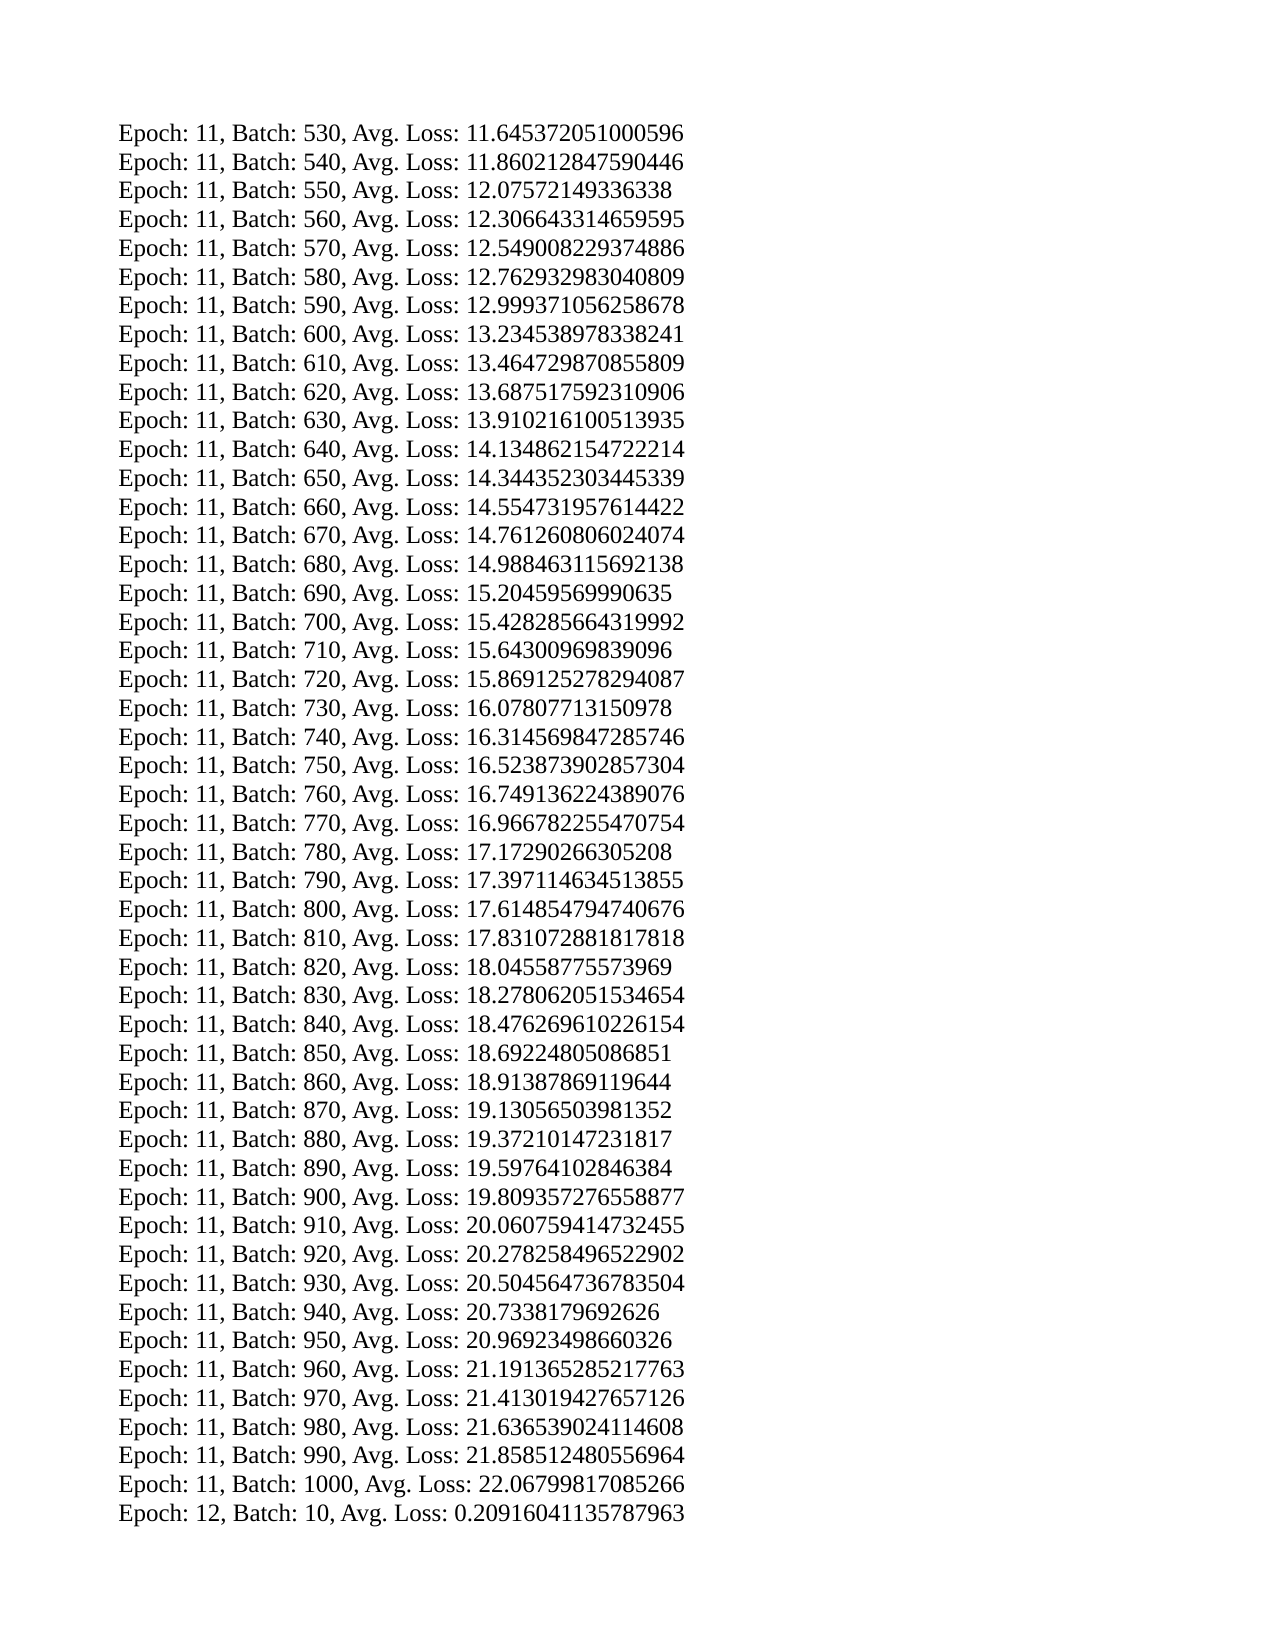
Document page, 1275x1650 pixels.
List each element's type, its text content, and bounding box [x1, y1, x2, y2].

text Epoch: 11, Batch: 620, Avg. Loss: 13.687517592310906 [118, 377, 1157, 406]
text Epoch: 11, Batch: 830, Avg. Loss: 18.278062051534654 [118, 981, 1157, 1009]
text Epoch: 11, Batch: 740, Avg. Loss: 16.314569847285746 [118, 722, 1157, 751]
text Epoch: 11, Batch: 860, Avg. Loss: 18.91387869119644 [118, 1067, 1157, 1096]
text Epoch: 11, Batch: 600, Avg. Loss: 13.234538978338241 [118, 319, 1157, 348]
text Epoch: 11, Batch: 670, Avg. Loss: 14.761260806024074 [118, 521, 1157, 549]
text Epoch: 11, Batch: 680, Avg. Loss: 14.988463115692138 [118, 549, 1157, 578]
text Epoch: 11, Batch: 750, Avg. Loss: 16.523873902857304 [118, 751, 1157, 779]
text Epoch: 11, Batch: 770, Avg. Loss: 16.966782255470754 [118, 808, 1157, 837]
text Epoch: 11, Batch: 960, Avg. Loss: 21.191365285217763 [118, 1354, 1157, 1383]
text Epoch: 11, Batch: 780, Avg. Loss: 17.17290266305208 [118, 837, 1157, 866]
text Epoch: 11, Batch: 910, Avg. Loss: 20.060759414732455 [118, 1211, 1157, 1239]
text Epoch: 11, Batch: 700, Avg. Loss: 15.428285664319992 [118, 607, 1157, 636]
text Epoch: 11, Batch: 690, Avg. Loss: 15.20459569990635 [118, 578, 1157, 607]
text Epoch: 11, Batch: 630, Avg. Loss: 13.910216100513935 [118, 406, 1157, 434]
text Epoch: 11, Batch: 590, Avg. Loss: 12.999371056258678 [118, 291, 1157, 319]
text Epoch: 11, Batch: 970, Avg. Loss: 21.413019427657126 [118, 1383, 1157, 1412]
text Epoch: 12, Batch: 10, Avg. Loss: 0.20916041135787963 [118, 1498, 1157, 1527]
text Epoch: 11, Batch: 640, Avg. Loss: 14.134862154722214 [118, 434, 1157, 463]
text Epoch: 11, Batch: 930, Avg. Loss: 20.504564736783504 [118, 1268, 1157, 1297]
text Epoch: 11, Batch: 530, Avg. Loss: 11.645372051000596 [118, 118, 1157, 147]
text Epoch: 11, Batch: 790, Avg. Loss: 17.397114634513855 [118, 866, 1157, 894]
text Epoch: 11, Batch: 610, Avg. Loss: 13.464729870855809 [118, 348, 1157, 377]
text Epoch: 11, Batch: 550, Avg. Loss: 12.07572149336338 [118, 176, 1157, 204]
text Epoch: 11, Batch: 940, Avg. Loss: 20.7338179692626 [118, 1297, 1157, 1326]
text Epoch: 11, Batch: 760, Avg. Loss: 16.749136224389076 [118, 779, 1157, 808]
text Epoch: 11, Batch: 950, Avg. Loss: 20.96923498660326 [118, 1326, 1157, 1354]
text Epoch: 11, Batch: 800, Avg. Loss: 17.614854794740676 [118, 894, 1157, 923]
text Epoch: 11, Batch: 570, Avg. Loss: 12.549008229374886 [118, 233, 1157, 262]
text Epoch: 11, Batch: 810, Avg. Loss: 17.831072881817818 [118, 923, 1157, 952]
text Epoch: 11, Batch: 870, Avg. Loss: 19.13056503981352 [118, 1096, 1157, 1124]
text Epoch: 11, Batch: 850, Avg. Loss: 18.69224805086851 [118, 1038, 1157, 1067]
text Epoch: 11, Batch: 990, Avg. Loss: 21.858512480556964 [118, 1441, 1157, 1469]
text Epoch: 11, Batch: 920, Avg. Loss: 20.278258496522902 [118, 1239, 1157, 1268]
text Epoch: 11, Batch: 720, Avg. Loss: 15.869125278294087 [118, 664, 1157, 693]
text Epoch: 11, Batch: 840, Avg. Loss: 18.476269610226154 [118, 1009, 1157, 1038]
text Epoch: 11, Batch: 890, Avg. Loss: 19.59764102846384 [118, 1153, 1157, 1182]
text Epoch: 11, Batch: 820, Avg. Loss: 18.04558775573969 [118, 952, 1157, 981]
text Epoch: 11, Batch: 650, Avg. Loss: 14.344352303445339 [118, 463, 1157, 492]
text Epoch: 11, Batch: 660, Avg. Loss: 14.554731957614422 [118, 492, 1157, 521]
text Epoch: 11, Batch: 1000, Avg. Loss: 22.06799817085266 [118, 1469, 1157, 1498]
text Epoch: 11, Batch: 560, Avg. Loss: 12.306643314659595 [118, 204, 1157, 233]
text Epoch: 11, Batch: 900, Avg. Loss: 19.809357276558877 [118, 1182, 1157, 1211]
text Epoch: 11, Batch: 580, Avg. Loss: 12.762932983040809 [118, 262, 1157, 291]
text Epoch: 11, Batch: 710, Avg. Loss: 15.64300969839096 [118, 636, 1157, 664]
text Epoch: 11, Batch: 540, Avg. Loss: 11.860212847590446 [118, 147, 1157, 176]
text Epoch: 11, Batch: 880, Avg. Loss: 19.37210147231817 [118, 1124, 1157, 1153]
text Epoch: 11, Batch: 730, Avg. Loss: 16.07807713150978 [118, 693, 1157, 722]
text Epoch: 11, Batch: 980, Avg. Loss: 21.636539024114608 [118, 1412, 1157, 1441]
